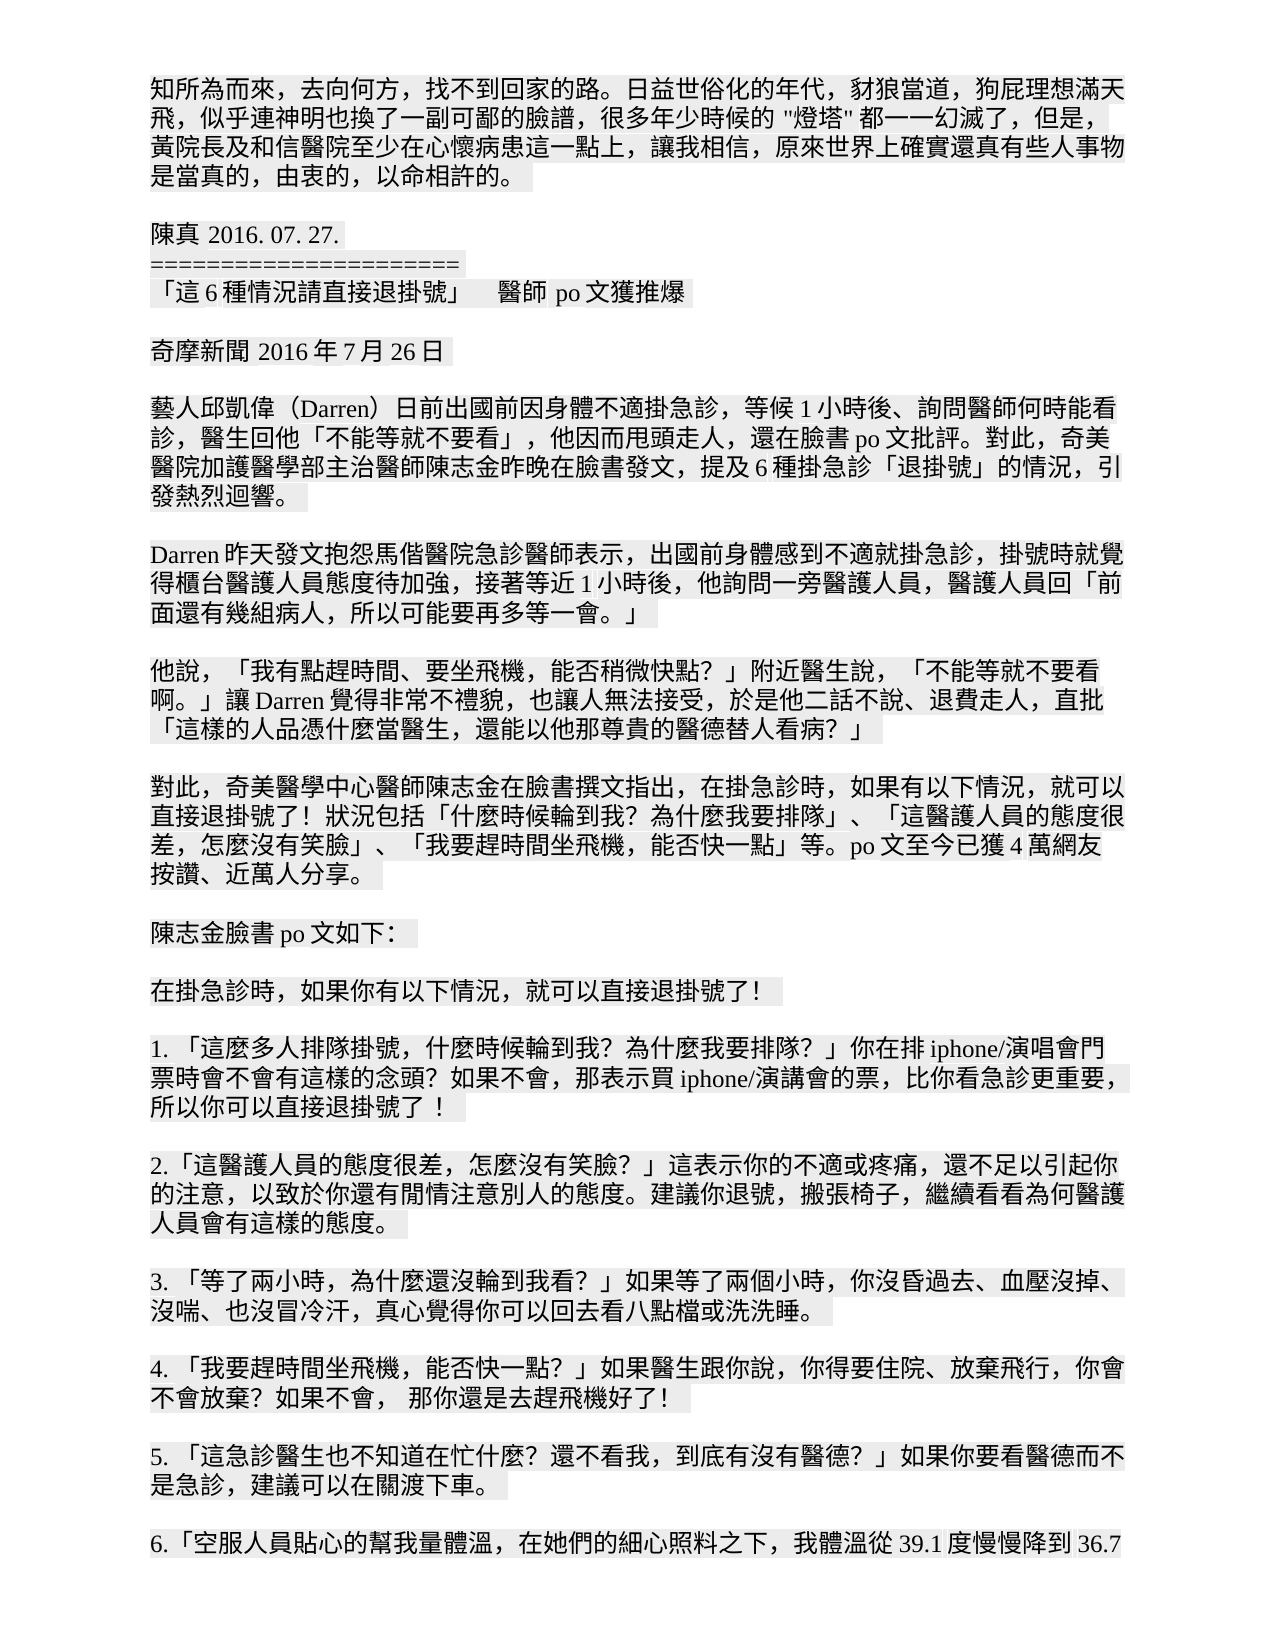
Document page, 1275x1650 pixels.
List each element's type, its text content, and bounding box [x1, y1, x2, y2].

text 在台灣，做為一個醫生，特別是做為一個擁有豐富急診經驗的醫師，恐怕很難不遇到一些很不講理、似乎以消費者自居的病患及家屬，往往頤指氣使，強人所難 (例如明明沒有空床可住院，硬要我無中生有安排床位)。有些時候，甚至動粗或羞辱謾罵。特別是深夜值班時，身心交瘁之餘，遇到這類病患或家屬，常感疲憊與挫折。台灣醫療工作環境之艱難，完全不是西方社會所能想像。每次跟西方人講起台灣種種醫療怪象，他們總以為我是在開玩笑或誇大其辭。 二十年前，在劍橋附設教學醫院擔任訪問學者時，有個英國本地的該院醫師同事投書報社，抱怨病患太多，讓他根本應接不暇，既影響醫療品質，也影響了他的生活品質。他在文章結尾嘲諷說，"病患這麼多，難道我是在戰亂地區工作？" 這醫師抱怨病患太多，究竟有多少呢？文章裏頭說，他光是一星期就看了幾十個病人。我看了覺得很好笑，於是就跟其他幾個來自歐洲各國的醫師說，幾十個病人我不用一星期，差不多一兩小時就能看完。他們聽了，哈哈一笑，似乎以為我是在亂開玩笑，但我說的是事實。 台灣就醫太方便了，方便到就好像隨時都可以到超商買個茶葉蛋吃那樣簡單。另一方面，因為醫療給付太少，同時也因為醫界習慣把利潤擺第一，許多醫院或診所為了衝業績拼生存，於是也就不惜以最快的速度盡可能處理最大量的病患，甚至開出大量不必要的藥方。 在我仍是醫學生的八零年代，在台灣當醫生頗有威嚴，儼然法官，說一不二，病患往往乖得跟什麼似的。曾幾何時，醫療變成一種消費，病人變客人，以顧客自居，動輒把醫護人員當服務員使喚，或是濫用醫療資源。以前在台北馬偕醫院急診工作時，附近聲色場所多，夜生活多，經常有一些半夜不睡覺的人竟然也來掛急診，有些甚至是看完午夜場電影， "路過" 吃宵夜 "順便" 來急診拿個安眠藥，害我經常得從睡夢中驚醒，趕緊衝來急診。你勸他隔天去看門診，畢竟這裏是急診，不是麥當勞的快速取餐通道，而且最好也不要直接就只是想拿安眠藥了事，因為說不定你的睡眠問題背後並非只是單純失眠；況且再加上藥癮疑慮，安眠藥豈是可以亂開？ 有些病人會因此不耐煩，以為你是在刁難他。其實我若不是因為在乎他的健康，隨便開個安眠藥給他，我自己也可以馬上再回去值班室睡覺，何樂不為？何必花那麼多唇舌說服他改掛當天早上的門診？ 種種問題，都是台灣醫療現實，而且似乎都是台灣特有的怪象。但我還是得說，與其說醫病關係的破壞是出在病患或家屬本身，倒不如說是一種制度結構性的問題所致。撇開制度不談，雙方其實都有責任，而且問題恐怕主要還是在醫護人員這一方，而不是病人或家屬。畢竟一個人生了病，對醫護人員基本上應該都還是畢恭畢敬的，誰會想去得罪一個正在幫自己解決病痛的醫生或護士？ 我當醫生的經驗很豐富，但是當病人的經驗也不少。當我就醫，當對方不知道我也是醫生時，我發現，態度良好、工作盡責的醫生和護士其實很少見，偶而遇到一個，往往讓我驚為天人。在英國卻不然，絕大部份醫生護士極為親切而友善，問診非常仔細且有耐心。有一次，我在英國得了肺炎住院，我的主治醫生和護士始終都不知道我就是醫生，而且還是同一所大學，短短兩天的住院中，他們對我的照顧，讓我居然產生一種 "就算被他們醫死也無怨言" 的感激心情。那是我在台灣從未有過的就醫經驗。事實上，他們並不是對我特別好，而是對每一個病患都很好，所謂視病猶親，大概就是這樣吧。 我不至於幼稚到因此得出一個結論說，"西方人比我們道德高尚"，也許只能說，他們處在一種或許比較良善的醫療工作環境與社會文明中，使得醫護人員很自然地就會善待病患如同他們的家人一般。 至於底下這位陳志金醫師所寫的所謂 "6種直接退掛號的病患"，當成玩笑看看便罷，豈能當真？ 比方說第一種狀況。陳志金醫師說，不耐排隊等候的，就叫他退掛號。 可是，病患在急診等待醫生當然會心急，這難道不是人之常情？這豈能跟排隊購買演唱會門票相提並論？病患或家屬心急時應該得到的是來自醫護人員切實且友善的安撫及體諒，求其諒解，而不是怪罪，更不是經常因此責罵病患或家屬急什麼急！病人正因為病況較緊急，所以才來急診不是嗎？除了托爾斯泰即便臨終時都還叫照顧他的醫護人員先去照顧別人之外，一般來講，哪個病人或家屬來到急診室是不急的？ 再說，就算真的來了一個奧客好了。難道醫護人員可以因為對方是個自私奧客而影響醫療處置與判斷？醫生治療的是 "人"，而不是治療 "好人"，即便來了一個人渣惡棍，醫生護士該做的每一件事都還是得盡心盡力做好。醫病關係中，不應該因為任何與醫療無關的因素而有差別待遇。 第二種狀況，陳醫師說："「這醫護人員的態度很差，怎麼沒有笑臉？」這表示你的不適或疼痛，還不足以引起你的注意，以致於你還有閒情注意別人的態度。建議你退號，搬張椅子，繼續看看為何醫護人員會有這樣的態度。" 這話當然也說不通。醫護人員當然不需要隨時笑臉迎人，但是態度卻是任何行業的一個最基本要求。一個醫護人員被人抱怨說態度差，一定不會是因為他沒有笑容，而是因為他態度上出了問題，比方說不耐煩，比方說懶得問診，懶得說明病情，愛理不理或出言不遜等等等。病人再怎麼不講理，也不至於僅僅因為醫護人員沒有笑臉迎人而提出指責。就算真的有這種極其罕見的奧客 (我從沒聽過，也沒遇過)，你還是得好好醫治他、照顧他，而不是看誰不爽就叫他去退掛號。應不應該退掛號，難道不是根據病情本身來判斷？怎麼會是因為病人有所抱怨就叫他去退掛號？ 第三種狀況，陳志金醫師說："如果等了兩個小時，你還沒昏過去、血壓沒掉、沒喘、也沒冒冷汗，真心覺得你可以回去看八點檔或洗洗睡"。 這話當然更是無謂玩笑。急診等兩小時都還沒休克，還沒昏迷，就應該請他回去看電視？天底下有這種醫療判斷與處置？病況是否緊急，怎麼會是這樣來判斷？ 第四種狀況，陳醫師說，「我要趕時間坐飛機，能否快一點？」這種病人也該叫他退掛號。 可是，病人如果要趕飛機，如果你剛好沒有其他更緊急的病人需要處理，難道就不能在合理醫療的前提下，盡可能配合病人的特殊狀況或需求？難道不能讓他一方面可以得到適當的醫療處置，一方面看能不能也讓他能順利搭上飛機？這兩者之間有什麼必然的矛盾或衝突嗎？ 第五種狀況是我最感冒的。陳志金醫師說："「這急診醫生也不知道在忙什麼？還不看我，到底有沒有醫德？」如果你要看醫德而不是急診，建議可以在關渡下車。" 首先，我不明白，醫生又不是小孩子，也不是剛出社會，如果病人覺得等太久而不爽，罵上兩句 "沒醫德"，難道醫生聽了就因此而心碎、崩潰？非得因此叫病人去退掛號不可？ 我更感冒的是最後一句："如果你要看醫德而不是急診，建議可以在關渡下車"。陳志金醫師顯然是在羞辱位於關渡的和信醫院。我不知道為什麼，和信醫院 (以及黃達夫院長) 似乎是近年來許多媒體捧出來的名嘴型醫師特別喜歡炮轟的對象；炮轟的說法往往是說和信醫院的醫德是假的，偽善的，欺世盜名的，沒有真醫術只有假醫德。我不知道這樣一些完全與事實相反的污名究竟從何而來。 深層原因想必是與醫界的人事派別鬥爭有關，至於表面原因則是肇因於上次的八仙 "塵爆"。和信不是區域緊急醫療中心的後送醫院，因為它是癌症專科醫院，沒有燒燙傷的相關醫療人力與專業，因此招來罵名。但是，你若硬是要把病人送過去，他簡單處理一下傷口，還是得轉診到其它醫院。既然如此，何必多此一舉？ 我並不是說應該或不應該發展出相關人員配備進而把和信納入緊急醫療網，而是說，一家醫院，假若不在後送醫院名單上，而且確實沒有能力處理某種傷病時，難道你認為他應該硬著頭皮去處理病患才叫做醫者風範嗎？如果你是病患，你會做出哪一種選擇？多走一點路，直接來到有能力處理的醫院？還是不管三七二十一，看到醫院或診所就先送進去再說，然後耽擱一段時間後再趕緊轉診？總之，我看不出來和信在這事情上哪裏有道德問題而應該被如此污名化？ 我當然不敢說我看過全世界的醫院或醫師，但我應該遠遠比一般的醫生還更加接觸過國內外各類型的醫療機構，從南到北，由西到東，從國內到國外，從醫學中心到各地診所及衛生所等等等各種醫療機構文化與生態，我都頗有實務經驗。老實說，不管國內或國外，我從未看過一個比和信醫院更好的醫院，不管是醫術或所謂醫德，都是第一流，甚至在其癌症專業上更是勝過西方文明國家例如像劍橋那樣的所謂世界級醫院。我常想寫些文章來表達我對和信醫院的敬意，事實上多年來我也確實寫過不少，只是從未公開，因為怕掛一漏萬，根本寫不出它的好。它的好，很微妙，很細膩。如果魔鬼藏在細節裏，天使想必也是同樣存在微妙隱約之處。 許多時候，當我對台灣醫界從上到下種種黑心作為或視病如仇、利潤至上的普遍現象感到可悲時，事實上，和信給了我心理上一個很大的安慰。我曾經有過幾次機會可以去和信工作，但都放棄了，主要原因就是覺得自己心在研究而非實務，心在哲學而非醫學，而且八成以上的時間都是在照顧家人與處理柴米油鹽食衣住行等各項生活例行事務，實在分身乏術。簡單說就是，我覺得自己配不上和信，除非我改變個人志向，把整個心思轉向醫學，轉向臨床工作，甚至改變整個生活角色，或許才有可能配得上和信的高標準。 除了和信之外，世界上應該沒有其它任何一家醫院會讓我有這樣一種 "自嘆不如"、"配不上" 的顧慮。做為一個醫生，在臨床上，我只能盡量做到無過無害，但沒法盡心盡力，與和信之時時以病患健康為念，實在相去甚遠。 我無須為和信辯解，因為它的好根本毋庸置疑，不管是醫術或醫德都是第一流。我很難想像在台灣這樣一種專業敗壞的社會中竟然會有和信這樣一所可說是舉世罕見的醫院；它盡一切努力想要善待病患，照顧好他們的健康，而非以營利為目的。我跟黃院長也許在政治上或一些社會制度上看法有相當大的不同，但他一心以病患健康與福祉為念，二十幾年來，確實深深感動我。我這輩子也許已經沒有機會 "報答" 和信這樣一種良善之心，看看下輩子還有沒有這個榮幸能與君共舞。 人活著，需要一種一種典範，一種燈塔；沒有它，就沒有光，我將不知自己身在何處，不知所為而來，去向何方，找不到回家的路。日益世俗化的年代，豺狼當道，狗屁理想滿天飛，似乎連神明也換了一副可鄙的臉譜，很多年少時候的 "燈塔" 都一一幻滅了，但是，黃院長及和信醫院至少在心懷病患這一點上，讓我相信，原來世界上確實還真有些人事物是當真的，由衷的，以命相許的。 陳真 2016. 07. 27. ====================== 「這6種情況請直接退掛號」 醫師 po文獲推爆 奇摩新聞 2016年7月26日 藝人邱凱偉（Darren）日前出國前因身體不適掛急診，等候1小時後、詢問醫師何時能看診，醫生回他「不能等就不要看」，他因而甩頭走人，還在臉書po文批評。對此，奇美醫院加護醫學部主治醫師陳志金昨晚在臉書發文，提及6種掛急診「退掛號」的情況，引發熱烈迴響。 Darren昨天發文抱怨馬偕醫院急診醫師表示，出國前身體感到不適就掛急診，掛號時就覺得櫃台醫護人員態度待加強，接著等近1小時後，他詢問一旁醫護人員，醫護人員回「前面還有幾組病人，所以可能要再多等一會。」 他說，「我有點趕時間、要坐飛機，能否稍微快點？」附近醫生說，「不能等就不要看啊。」讓Darren覺得非常不禮貌，也讓人無法接受，於是他二話不說、退費走人，直批「這樣的人品憑什麼當醫生，還能以他那尊貴的醫德替人看病？」 對此，奇美醫學中心醫師陳志金在臉書撰文指出，在掛急診時，如果有以下情況，就可以直接退掛號了！狀況包括「什麼時候輪到我？為什麼我要排隊」、「這醫護人員的態度很差，怎麼沒有笑臉」、「我要趕時間坐飛機，能否快一點」等。po文至今已獲4萬網友按讚、近萬人分享。 陳志金臉書po文如下： 在掛急診時，如果你有以下情況，就可以直接退掛號了！ 1. 「這麼多人排隊掛號，什麼時候輪到我？為什麼我要排隊？」你在排iphone/演唱會門票時會不會有這樣的念頭？如果不會，那表示買iphone/演講會的票，比你看急診更重要，所以你可以直接退掛號了 ！ 2.「這醫護人員的態度很差，怎麼沒有笑臉？」這表示你的不適或疼痛，還不足以引起你的注意，以致於你還有閒情注意別人的態度。建議你退號，搬張椅子，繼續看看為何醫護人員會有這樣的態度。 3. 「等了兩小時，為什麼還沒輪到我看？」如果等了兩個小時，你沒昏過去、血壓沒掉、沒喘、也沒冒冷汗，真心覺得你可以回去看八點檔或洗洗睡。 4. 「我要趕時間坐飛機，能否快一點？」如果醫生跟你說，你得要住院、放棄飛行，你會不會放棄？如果不會， 那你還是去趕飛機好了！ 5. 「這急診醫生也不知道在忙什麼？還不看我，到底有沒有醫德？」如果你要看醫德而不是急診，建議可以在關渡下車。 6.「空服人員貼心的幫我量體溫，在她們的細心照料之下，我體溫從39.1度慢慢降到36.7度。」如果這經驗讓你很愉悅，那你早該離開急診去趕飛機的，因為你的病不需要在急診治療。 [150, 75, 1125, 1558]
